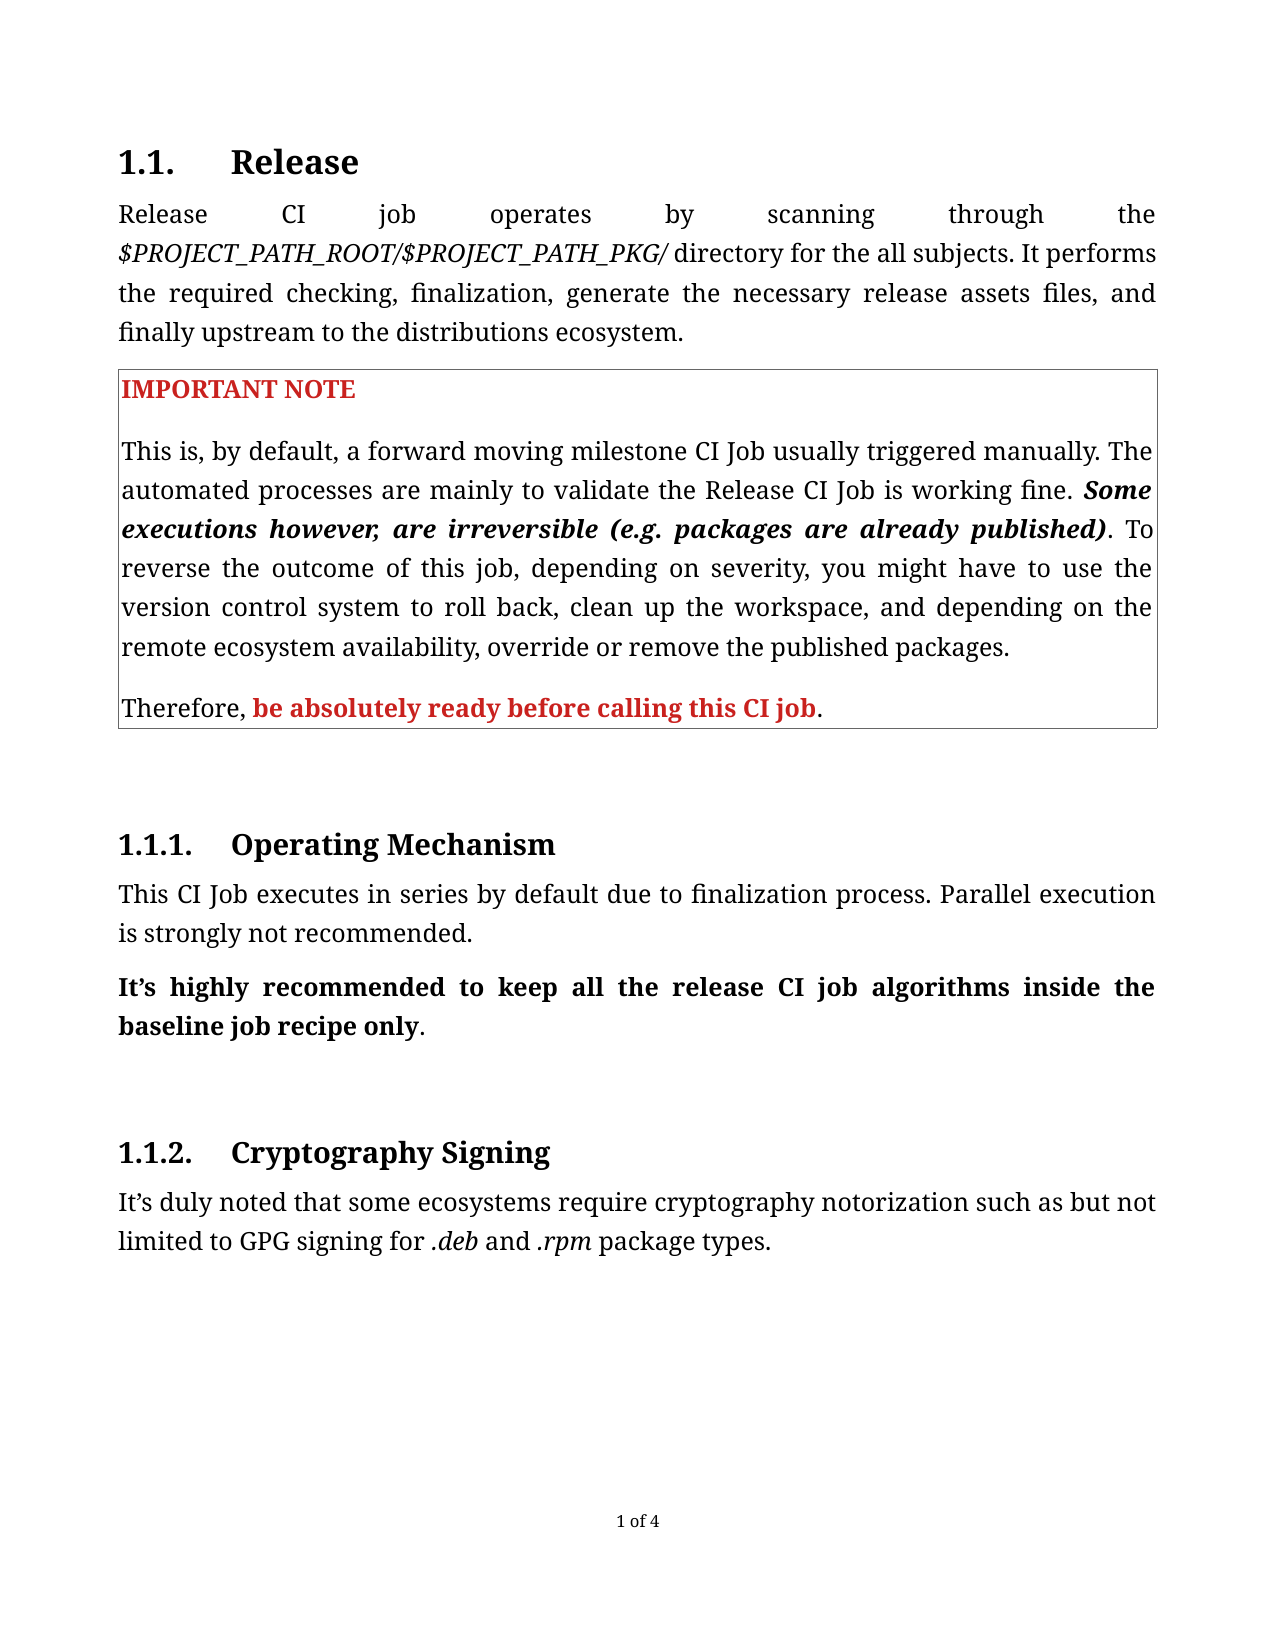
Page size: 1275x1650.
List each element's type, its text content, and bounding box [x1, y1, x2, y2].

text Therefore, be absolutely ready before calling this CI job. [119, 688, 1157, 728]
text This CI Job executes in series by default due to finalization process. Parallel execution is strongly not recommended. [118, 877, 1157, 950]
text Release CI job operates by scanning through the $PROJECT_PATH_ROOT/$PROJECT_PATH_PKG/ directory for the all subjects. It performs the required checking, finalization, generate the necessary release assets files, and finally upstream to the distributions ecosystem. [118, 197, 1157, 348]
text IMPORTANT NOTE [119, 370, 1157, 406]
text It’s highly recommended to keep all the release CI job algorithms inside the baseline job recipe only. [118, 970, 1157, 1043]
subtitle Operating Mechanism [118, 824, 1157, 864]
subtitle Release [118, 139, 1157, 184]
subtitle Cryptography Signing [118, 1132, 1157, 1172]
text It’s duly noted that some ecosystems require cryptography notorization such as but not limited to GPG signing for .deb and .rpm package types. [118, 1184, 1157, 1257]
text This is, by default, a forward moving milestone CI Job usually triggered manually. The automated processes are mainly to validate the Release CI Job is working fine. Some executions however, are irreversible (e.g. packages are already published). To reverse the outcome of this job, depending on severity, you might have to use the version control system to roll back, clean up the workspace, and depending on the remote ecosystem availability, override or remove the published packages. [119, 430, 1157, 663]
